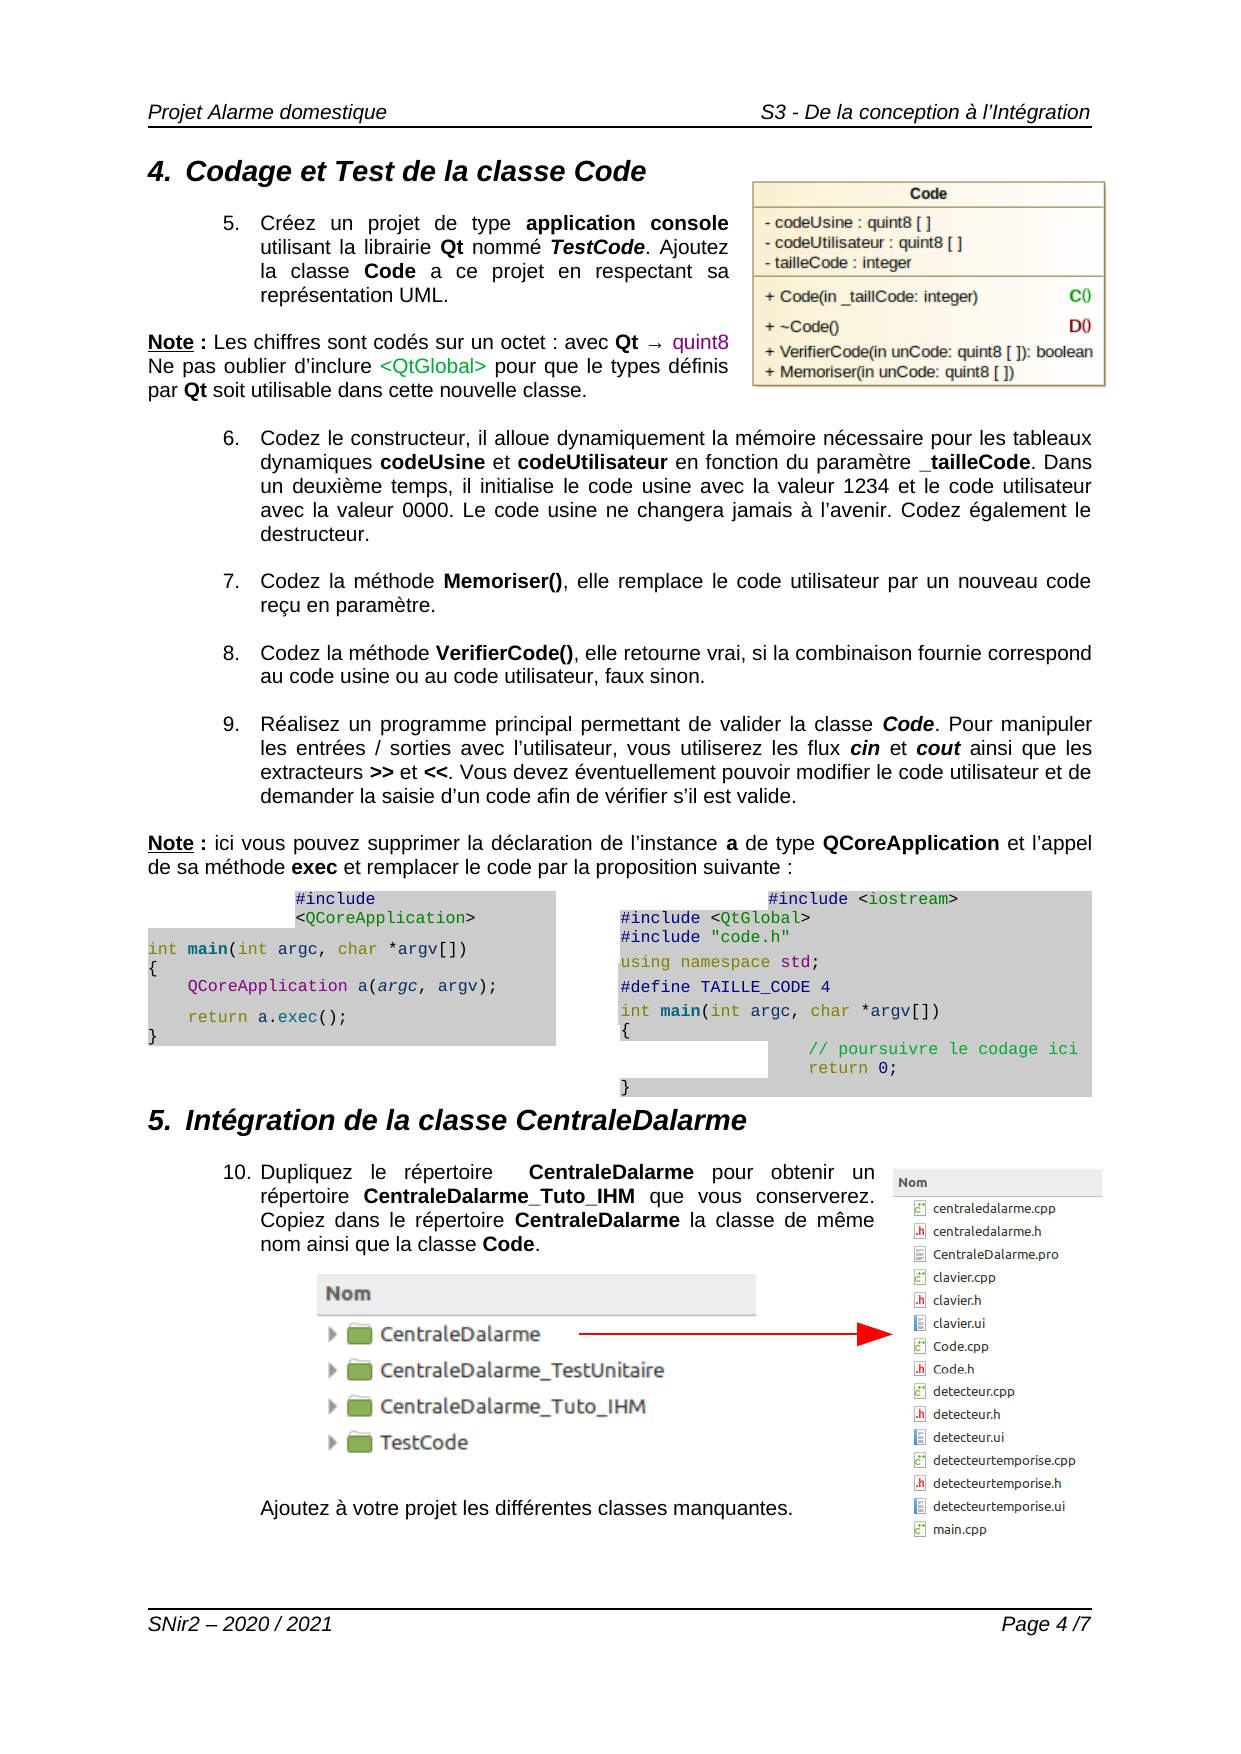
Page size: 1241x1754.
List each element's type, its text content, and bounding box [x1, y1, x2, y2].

table_header #include <iostream> #include <QtGlobal> #include "code.h" using namespace std; #define TAILLE_CODE 4 int main(int argc, char *argv[]) { // poursuivre le codage ici return 0; } [620, 1041, 768, 1078]
picture [317, 1274, 757, 1497]
list Codez la méthode Memoriser(), elle remplace le code utilisateur par un nouveau code reçu en paramètre. [223, 569, 1092, 617]
table_header #include <QCoreApplication> int main(int argc, char *argv[]) { QCoreApplication a(argc, argv); return a.exec(); } [148, 891, 295, 928]
list Dupliquez le répertoire CentraleDalarme pour obtenir un répertoire CentraleDalarme_Tuto_IHM que vous conserverez. Copiez dans le répertoire CentraleDalarme la classe de même nom ainsi que la classe Code. [223, 1160, 1092, 1256]
list Codez le constructeur, il alloue dynamiquement la mémoire nécessaire pour les tableaux dynamiques codeUsine et codeUtilisateur en fonction du paramètre _tailleCode. Dans un deuxième temps, il initialise le code usine avec la valeur 1234 et le code utilisateur avec la valeur 0000. Le code usine ne changera jamais à l’avenir. Codez également le destructeur. [223, 426, 1092, 545]
subtitle Codage et Test de la classe Code [148, 154, 1092, 187]
text Note : Les chiffres sont codés sur un octet : avec Qt → quint8 Ne pas oublier d’inclure <QtGlobal> pour que le types définis par Qt soit utilisable dans cette nouvelle classe. [148, 330, 1092, 402]
list Ajoutez à votre projet les différentes classes manquantes. [223, 1279, 893, 1520]
list Créez un projet de type application console utilisant la librairie Qt nommé TestCode. Ajoutez la classe Code a ce projet en respectant sa représentation UML. [223, 211, 740, 307]
picture [740, 169, 1119, 400]
table_header → [556, 891, 620, 1097]
text Note : ici vous pouvez supprimer la déclaration de l’instance a de type QCoreApplication et l’appel de sa méthode exec et remplacer le code par la proposition suivante : [148, 831, 1092, 879]
list Codez la méthode VerifierCode(), elle retourne vrai, si la combinaison fournie correspond au code usine ou au code utilisateur, faux sinon. [223, 640, 1092, 688]
picture [893, 1169, 1103, 1546]
table_header #include <QCoreApplication> int main(int argc, char *argv[]) { QCoreApplication a(argc, argv); return a.exec(); } [148, 1046, 556, 1097]
list Réalisez un programme principal permettant de valider la classe Code. Pour manipuler les entrées / sorties avec l’utilisateur, vous utiliserez les flux cin et cout ainsi que les extracteurs >> et <<. Vous devez éventuellement pouvoir modifier le code utilisateur et de demander la saisie d’un code afin de vérifier s’il est valide. [223, 712, 1092, 808]
subtitle Intégration de la classe CentraleDalarme [148, 1103, 1092, 1137]
